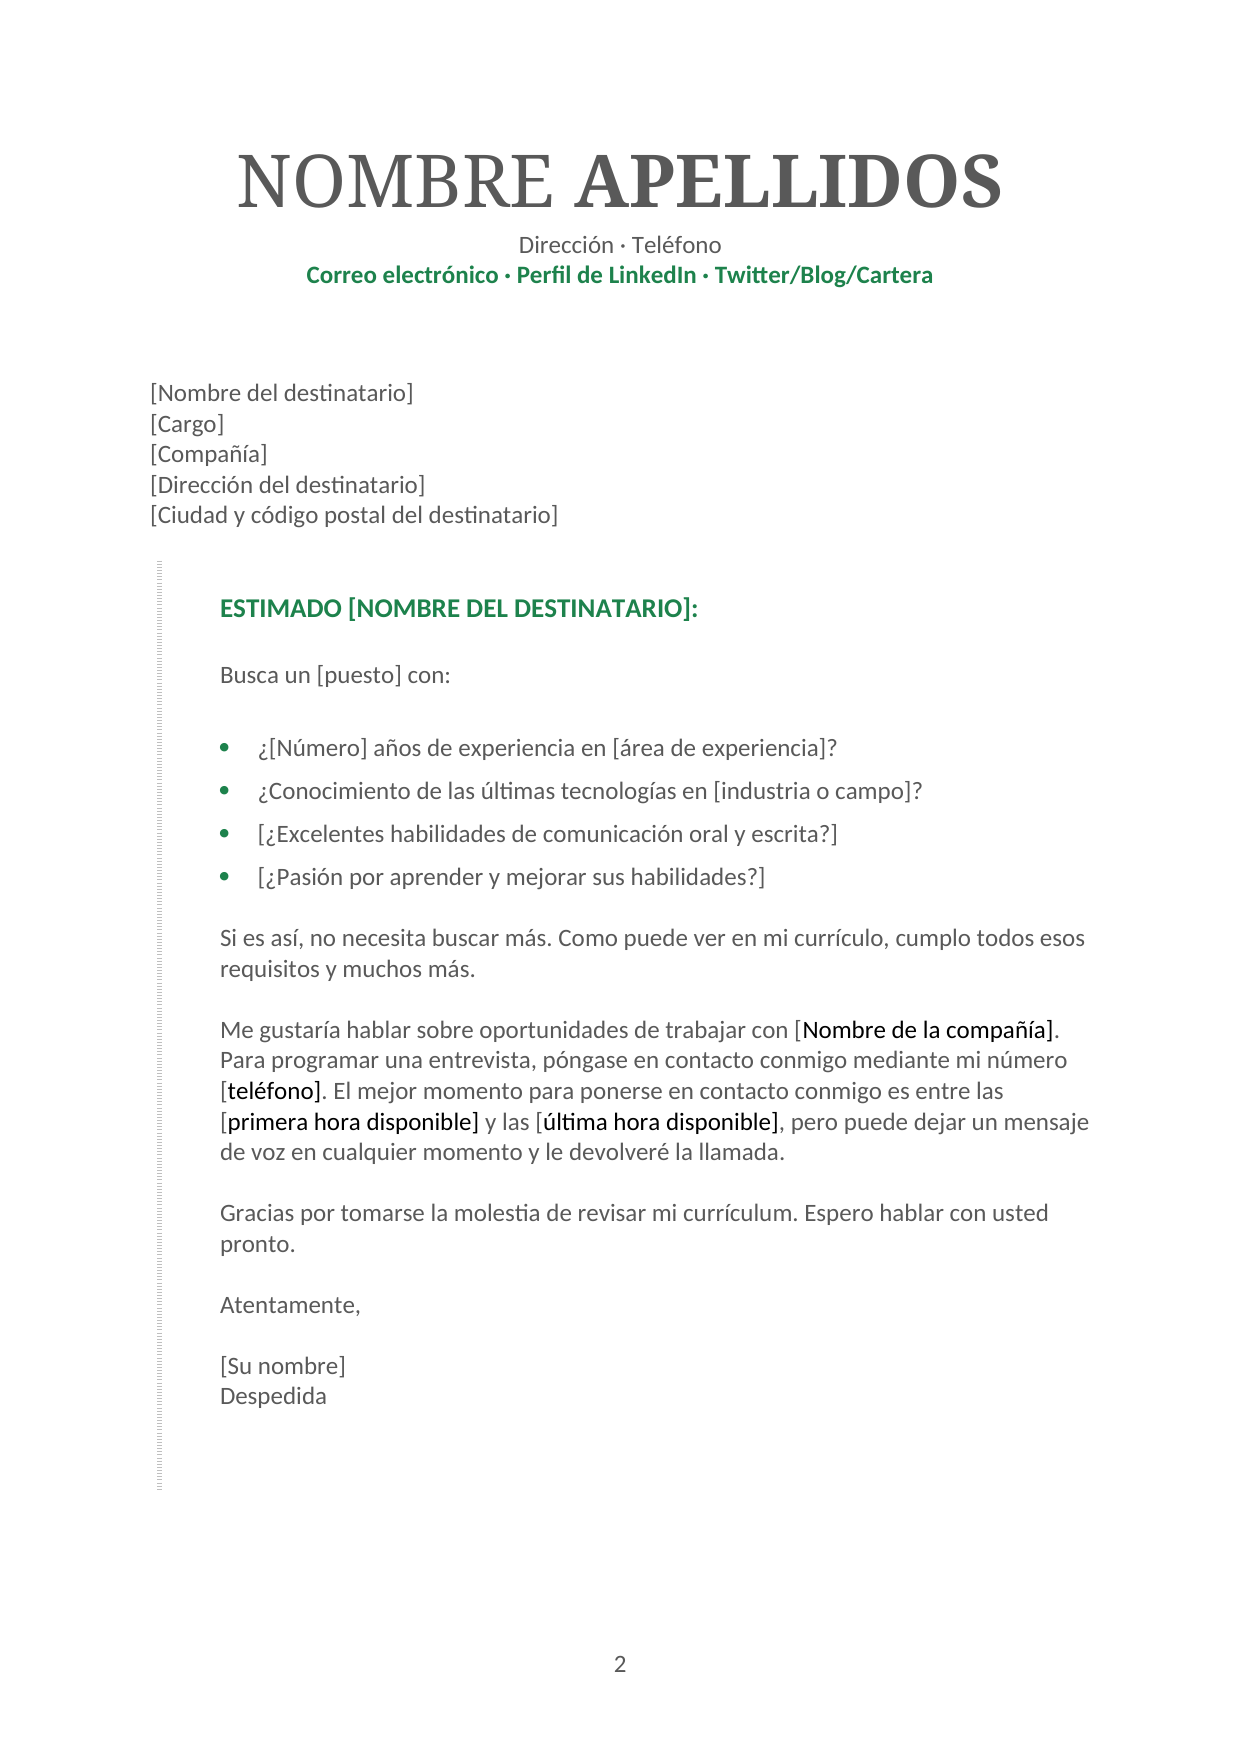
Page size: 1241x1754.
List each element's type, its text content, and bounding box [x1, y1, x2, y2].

table_header Estimado [Nombre del destinatario]: Busca un [puesto] con: ¿[Número] años de experiencia en [área de experiencia]? ¿Conocimiento de las últimas tecnologías en [industria o campo]? [¿Excelentes habilidades de comunicación oral y escrita?] [¿Pasión por aprender y mejorar sus habilidades?] Si es así, no necesita buscar más. Como puede ver en mi currículo, cumplo todos esos requisitos y muchos más. Me gustaría hablar sobre oportunidades de trabajar con [Nombre de la compañía]. Para programar una entrevista, póngase en contacto conmigo mediante mi número [teléfono]. El mejor momento para ponerse en contacto conmigo es entre las [primera hora disponible] y las [última hora disponible], pero puede dejar un mensaje de voz en cualquier momento y le devolveré la llamada. Gracias por tomarse la molestia de revisar mi currículum. Espero hablar con usted pronto. Atentamente, [Su nombre] Despedida [160, 561, 1091, 1489]
text [Nombre del destinatario] [150, 377, 1090, 408]
text [Cargo] [150, 408, 1090, 438]
table_header Nombre Apellidos Dirección · Teléfono Correo electrónico · Perfil de LinkedIn · Twitter/Blog/Cartera [150, 130, 1090, 317]
table_cell [150, 317, 1090, 347]
text [Compañía] [150, 438, 1090, 469]
text [Ciudad y código postal del destinatario] [150, 499, 1090, 530]
text [Dirección del destinatario] [150, 469, 1090, 499]
